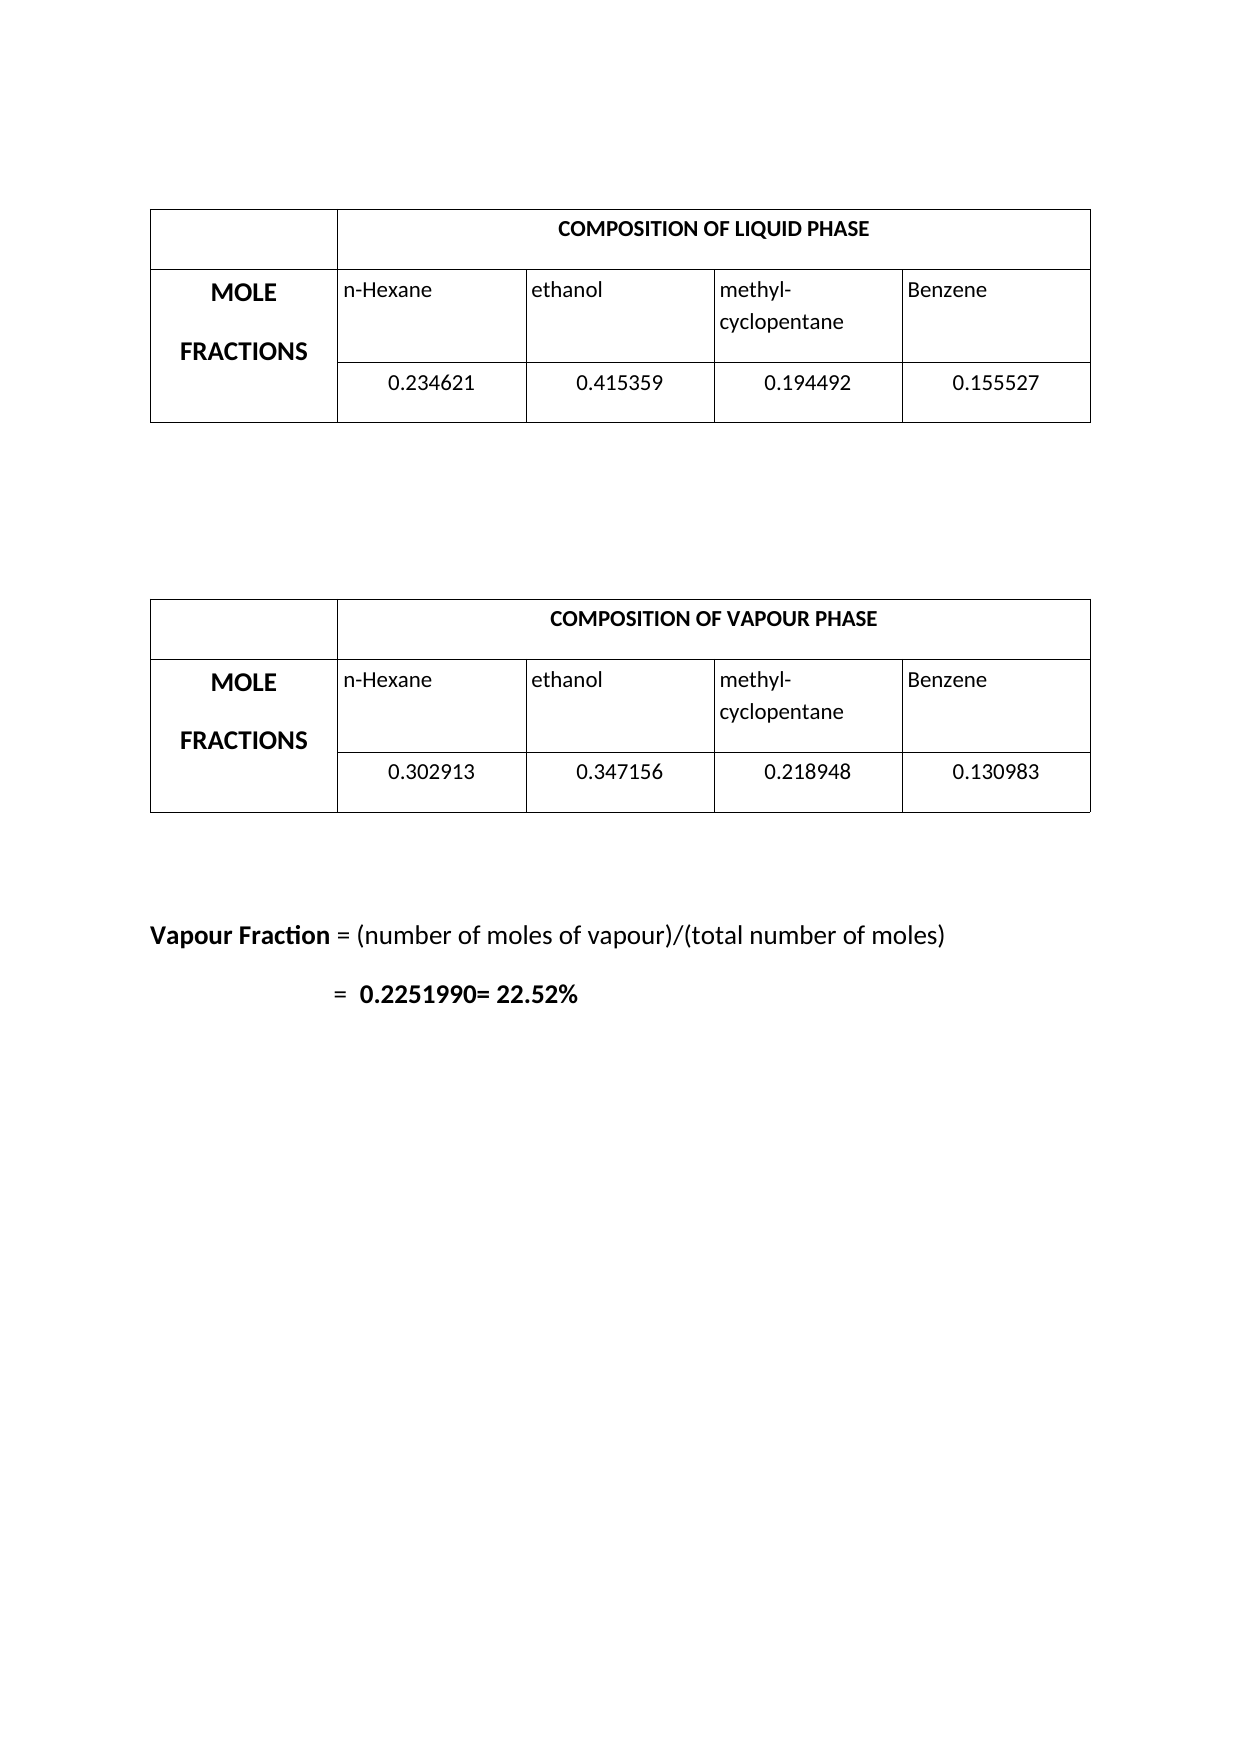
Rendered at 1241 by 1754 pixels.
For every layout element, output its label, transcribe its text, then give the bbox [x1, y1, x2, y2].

table_header COMPOSITION OF VAPOUR PHASE [338, 600, 1090, 659]
table_header COMPOSITION OF LIQUID PHASE [338, 210, 1090, 269]
table_cell 0.302913 [338, 753, 526, 812]
table_cell 0.194492 [715, 363, 902, 422]
table_cell 0.155527 [903, 363, 1090, 422]
table_cell MOLE FRACTIONS [151, 660, 337, 812]
table_cell 0.347156 [527, 753, 714, 812]
table_cell ethanol [527, 660, 714, 752]
table_cell MOLE FRACTIONS [151, 270, 337, 422]
text Vapour Fraction = (number of moles of vapour)/(total number of moles) [150, 918, 1090, 951]
text = 0.2251990= 22.52% [150, 977, 1090, 1010]
table_cell Benzene [903, 270, 1090, 362]
table_cell 0.415359 [527, 363, 714, 422]
table_cell methyl-cyclopentane [715, 270, 902, 362]
table_cell n-Hexane [338, 660, 526, 752]
table_cell 0.218948 [715, 753, 902, 812]
table_cell 0.130983 [903, 753, 1090, 812]
table_header [151, 600, 337, 659]
table_cell 0.234621 [338, 363, 526, 422]
table_cell Benzene [903, 660, 1090, 752]
table_cell methyl-cyclopentane [715, 660, 902, 752]
table_cell ethanol [527, 270, 714, 362]
table_cell n-Hexane [338, 270, 526, 362]
table_header [151, 210, 337, 269]
